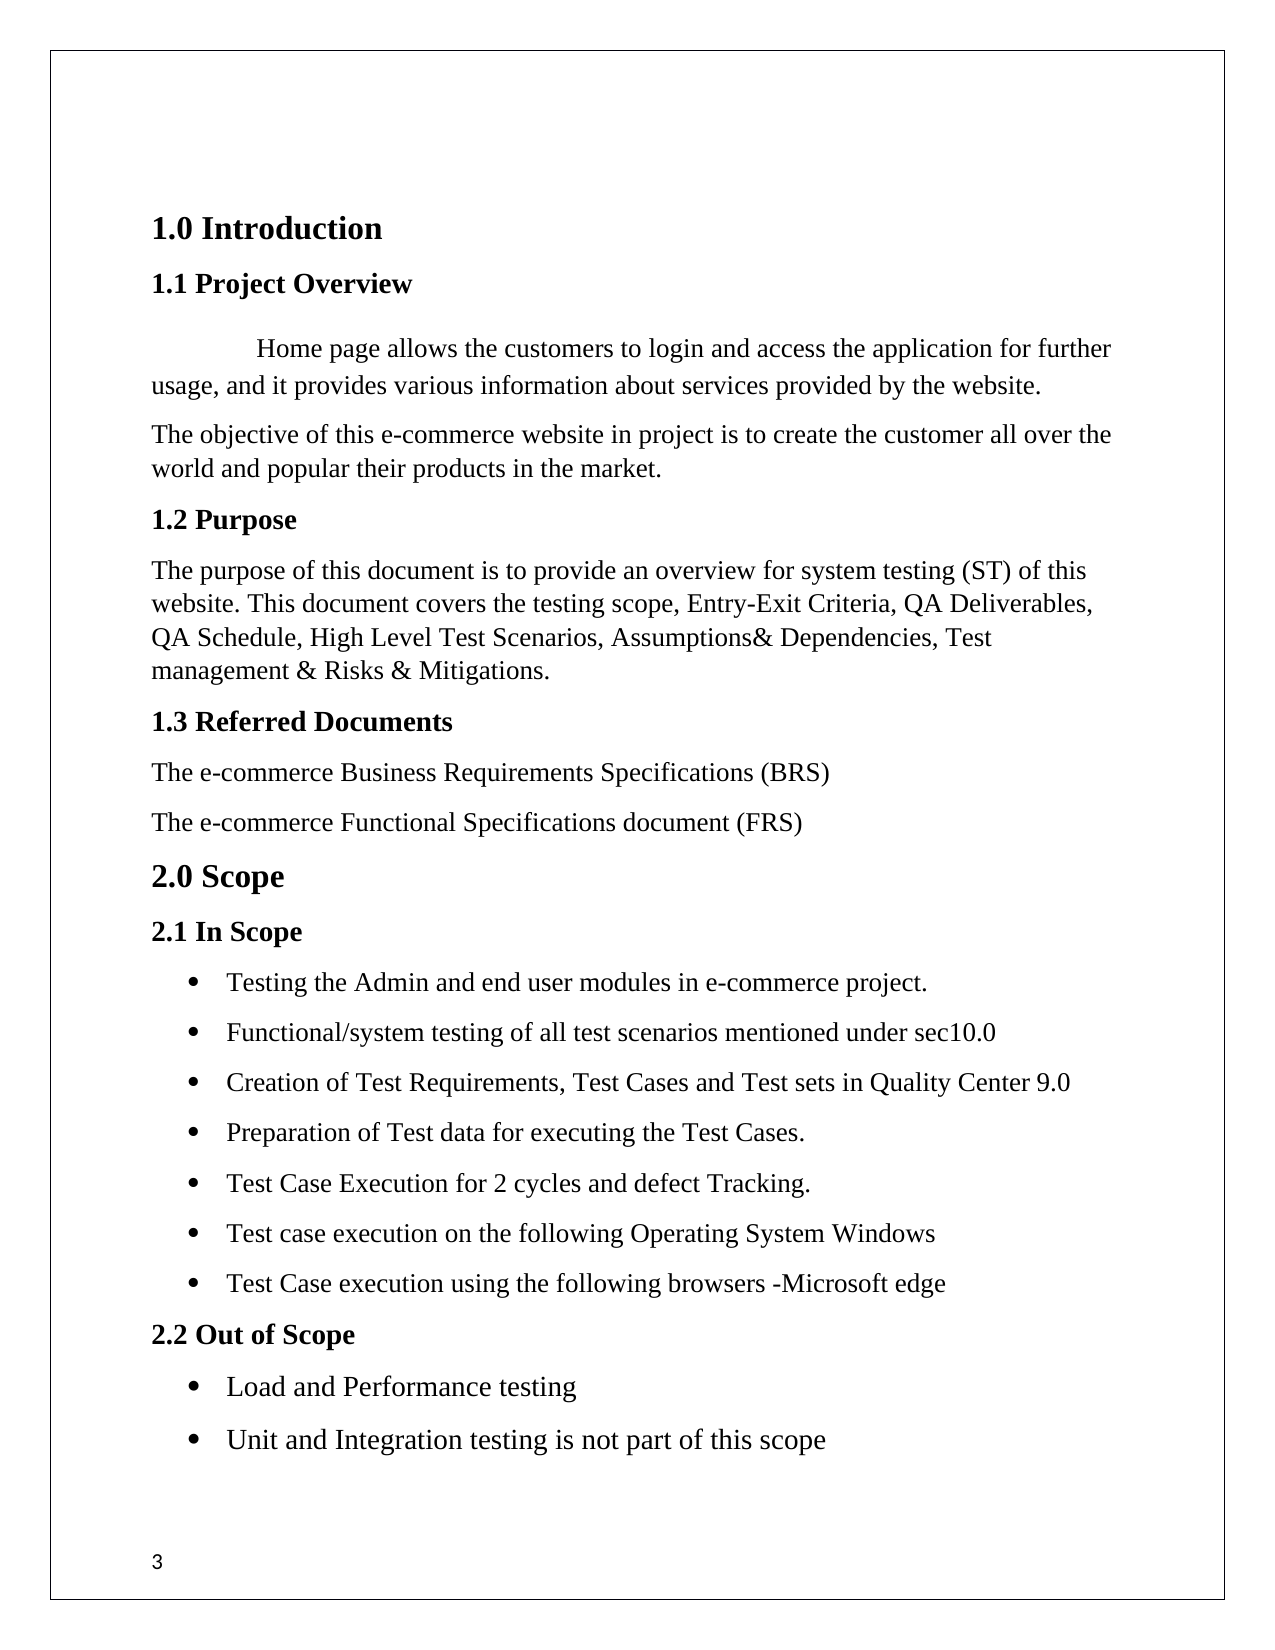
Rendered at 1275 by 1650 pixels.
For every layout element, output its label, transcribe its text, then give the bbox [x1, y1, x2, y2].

text The purpose of this document is to provide an overview for system testing (ST) of this website. This document covers the testing scope, Entry-Exit Criteria, QA Deliverables, QA Schedule, High Level Test Scenarios, Assumptions& Dependencies, Test management & Risks & Mitigations. [151, 554, 1124, 685]
text 1.2 Purpose [151, 502, 1124, 535]
text The e-commerce Business Requirements Specifications (BRS) [151, 756, 1124, 787]
list Functional/system testing of all test scenarios mentioned under sec10.0 [188, 1016, 1124, 1048]
text 1.1 Project Overview [151, 266, 1124, 300]
list Test Case execution using the following browsers -Microsoft edge [188, 1267, 1124, 1298]
list Preparation of Test data for executing the Test Cases. [188, 1117, 1124, 1148]
list Test Case Execution for 2 cycles and defect Tracking. [188, 1167, 1124, 1198]
text 2.0 Scope [151, 856, 1124, 894]
text Home page allows the customers to login and access the application for further usage, and it provides various information about services provided by the website. [151, 319, 1124, 400]
text 1.0 Introduction [151, 209, 1124, 247]
list Unit and Integration testing is not part of this scope [188, 1422, 1124, 1456]
text 2.1 In Scope [151, 914, 1124, 947]
list Testing the Admin and end user modules in e-commerce project. [188, 966, 1124, 997]
list Test case execution on the following Operating System Windows [188, 1217, 1124, 1248]
list Load and Performance testing [188, 1369, 1124, 1403]
list Creation of Test Requirements, Test Cases and Test sets in Quality Center 9.0 [188, 1066, 1124, 1098]
text The e-commerce Functional Specifications document (FRS) [151, 806, 1124, 837]
text 2.2 Out of Scope [151, 1317, 1124, 1351]
text The objective of this e-commerce website in project is to create the customer all over the world and popular their products in the market. [151, 419, 1124, 483]
text 1.3 Referred Documents [151, 704, 1124, 737]
